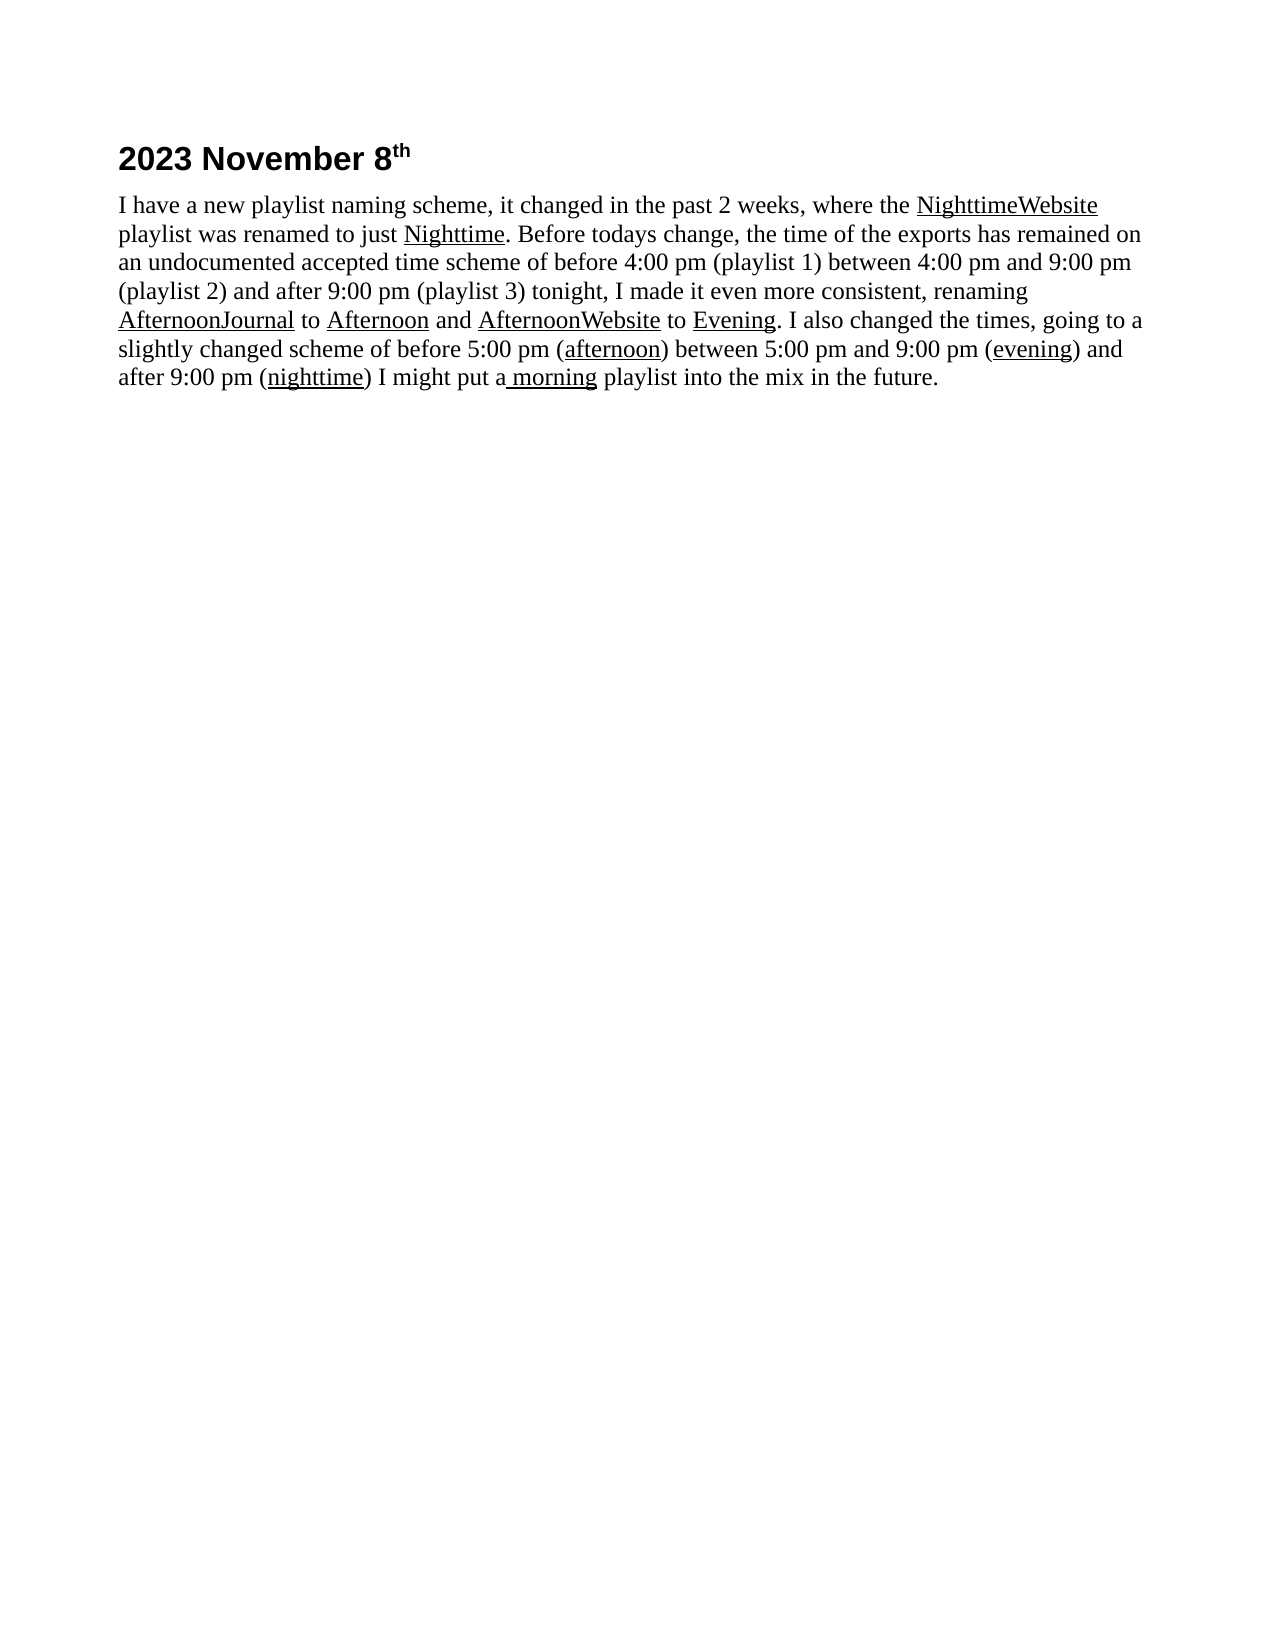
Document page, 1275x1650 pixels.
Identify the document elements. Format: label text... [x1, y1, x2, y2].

text I have a new playlist naming scheme, it changed in the past 2 weeks, where the NighttimeWebsite playlist was renamed to just Nighttime. Before todays change, the time of the exports has remained on an undocumented accepted time scheme of before 4:00 pm (playlist 1) between 4:00 pm and 9:00 pm (playlist 2) and after 9:00 pm (playlist 3) tonight, I made it even more consistent, renaming AfternoonJournal to Afternoon and AfternoonWebsite to Evening. I also changed the times, going to a slightly changed scheme of before 5:00 pm (afternoon) between 5:00 pm and 9:00 pm (evening) and after 9:00 pm (nighttime) I might put a morning playlist into the mix in the future. [118, 190, 1157, 391]
subtitle 2023 November 8th [118, 139, 1157, 177]
